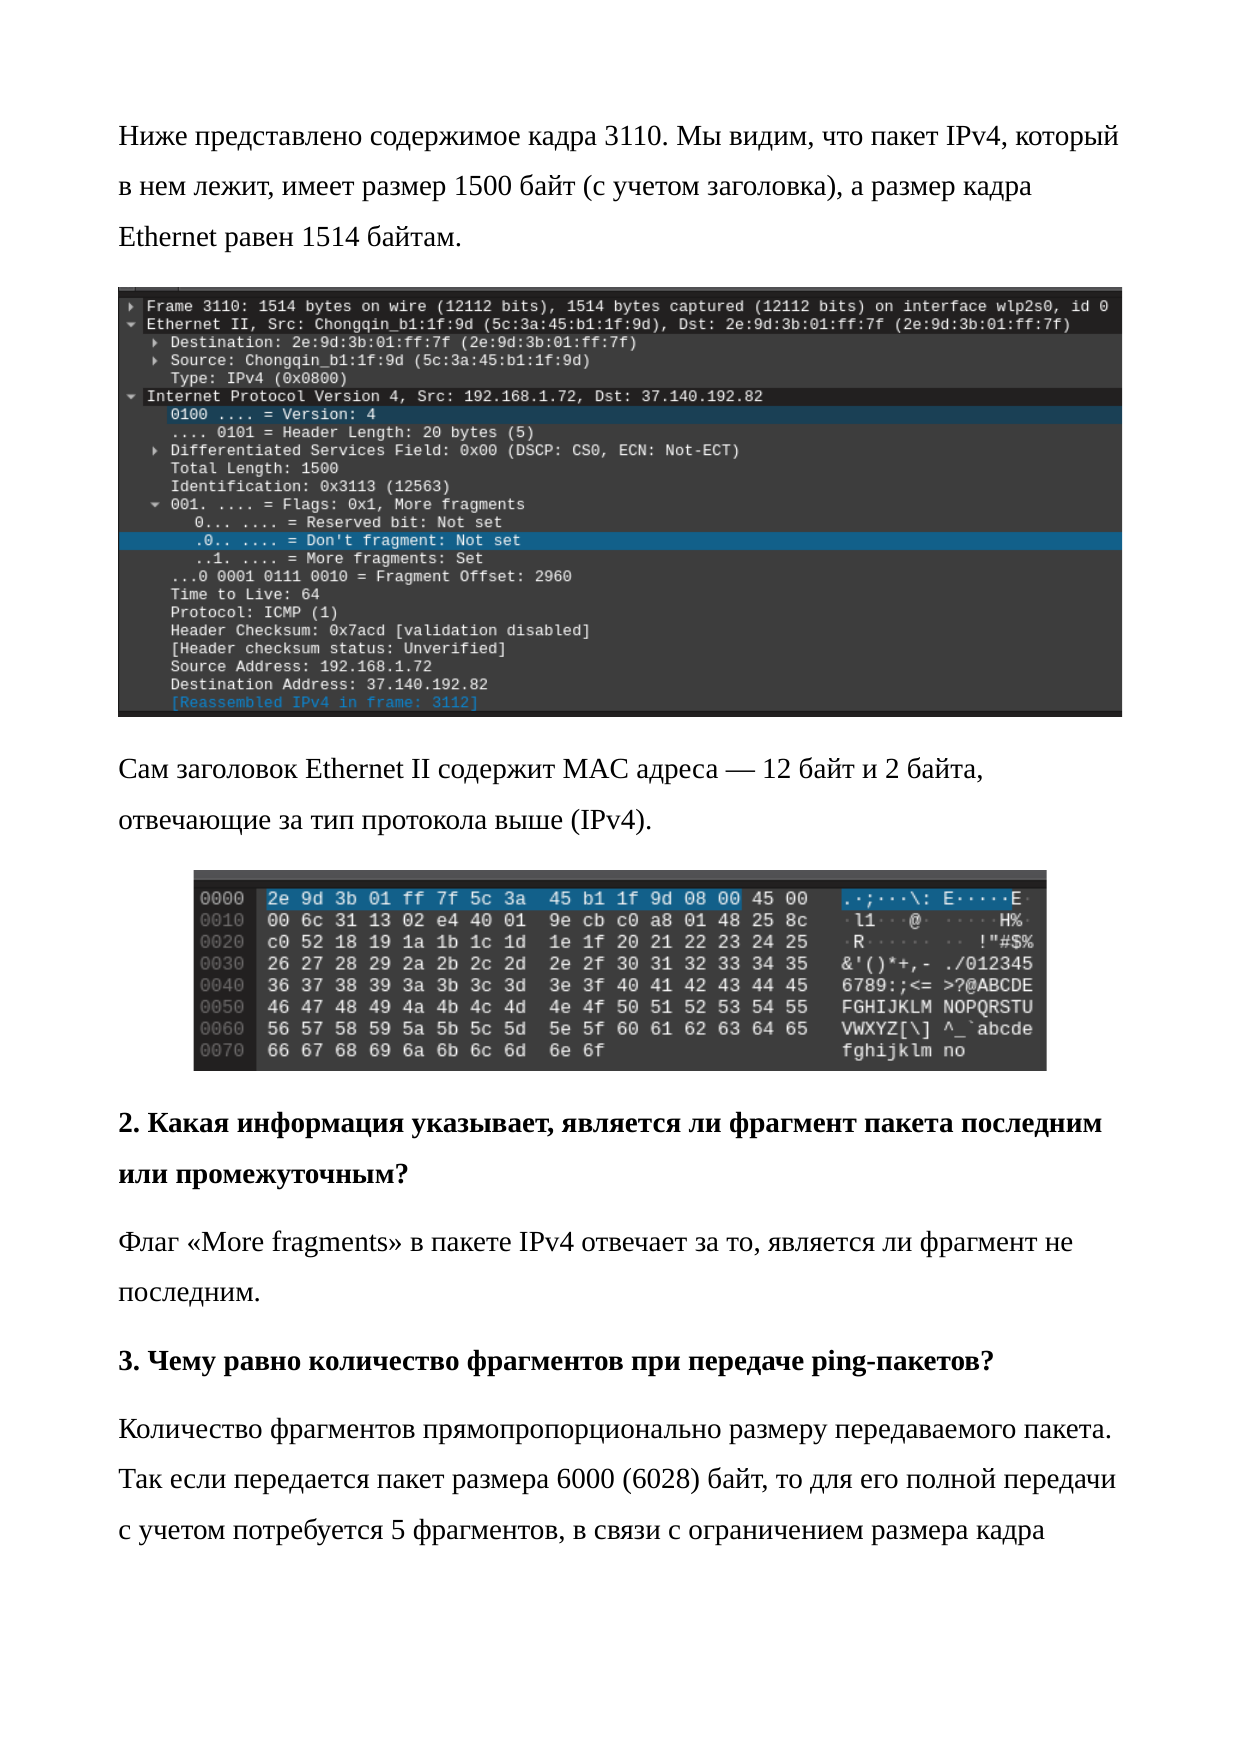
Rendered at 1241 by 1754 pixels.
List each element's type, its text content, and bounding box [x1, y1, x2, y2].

text 3. Чему равно количество фрагментов при передаче ping-пакетов? [118, 1343, 1122, 1376]
picture [193, 870, 1047, 1071]
text Ниже представлено содержимое кадра 3110. Мы видим, что пакет IPv4, который в нем лежит, имеет размер 1500 байт (с учетом заголовка), а размер кадра Ethernet равен 1514 байтам. [118, 118, 1122, 252]
text Флаг «More fragments» в пакете IPv4 отвечает за то, является ли фрагмент не последним. [118, 1224, 1122, 1308]
text Сам заголовок Ethernet II содержит MAC адреса — 12 байт и 2 байта, отвечающие за тип протокола выше (IPv4). [118, 751, 1122, 835]
text Количество фрагментов прямопропорционально размеру передаваемого пакета. Так если передается пакет размера 6000 (6028) байт, то для его полной передачи с учетом потребуется 5 фрагментов, в связи с ограничением размера кадра [118, 1411, 1122, 1545]
text 2. Какая информация указывает, является ли фрагмент пакета последним или промежуточным? [118, 1106, 1122, 1189]
picture [118, 287, 1123, 717]
